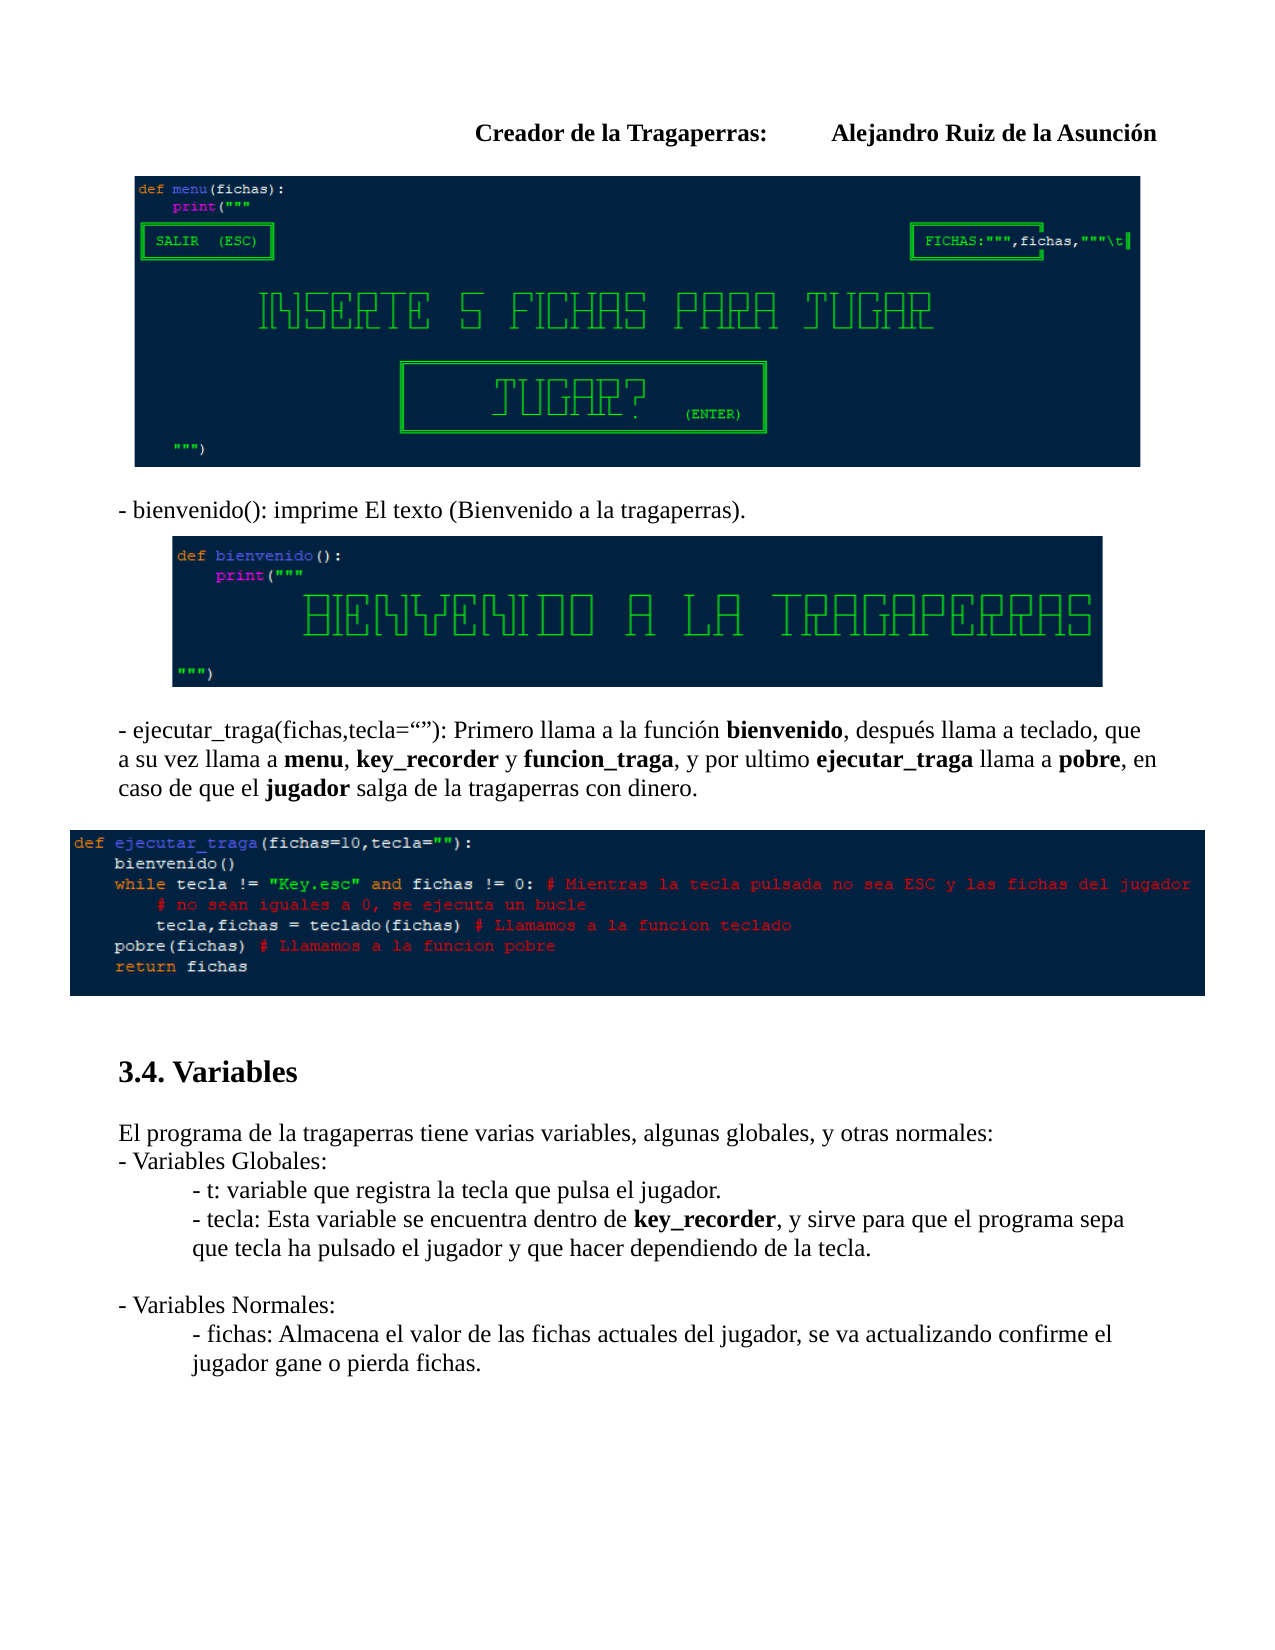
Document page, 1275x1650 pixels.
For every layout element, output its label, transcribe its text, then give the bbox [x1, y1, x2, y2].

text - bienvenido(): imprime El texto (Bienvenido a la tragaperras). [118, 495, 1157, 524]
text El programa de la tragaperras tiene varias variables, algunas globales, y otras normales: [118, 1118, 1157, 1146]
text - Variables Normales: [118, 1290, 1157, 1319]
text - Variables Globales: [118, 1146, 1157, 1175]
text - tecla: Esta variable se encuentra dentro de key_recorder, y sirve para que el programa sepa que tecla ha pulsado el jugador y que hacer dependiendo de la tecla. [118, 1204, 1157, 1261]
text 3.4. Variables [118, 1053, 1157, 1089]
text - fichas: Almacena el valor de las fichas actuales del jugador, se va actualizando confirme el jugador gane o pierda fichas. [118, 1319, 1157, 1376]
picture [70, 830, 1205, 996]
picture [172, 536, 1103, 687]
picture [134, 176, 1141, 467]
text - t: variable que registra la tecla que pulsa el jugador. [118, 1175, 1157, 1204]
text - ejecutar_traga(fichas,tecla=“”): Primero llama a la función bienvenido, después llama a teclado, que a su vez llama a menu, key_recorder y funcion_traga, y por ultimo ejecutar_traga llama a pobre, en caso de que el jugador salga de la tragaperras con dinero. [118, 715, 1157, 802]
